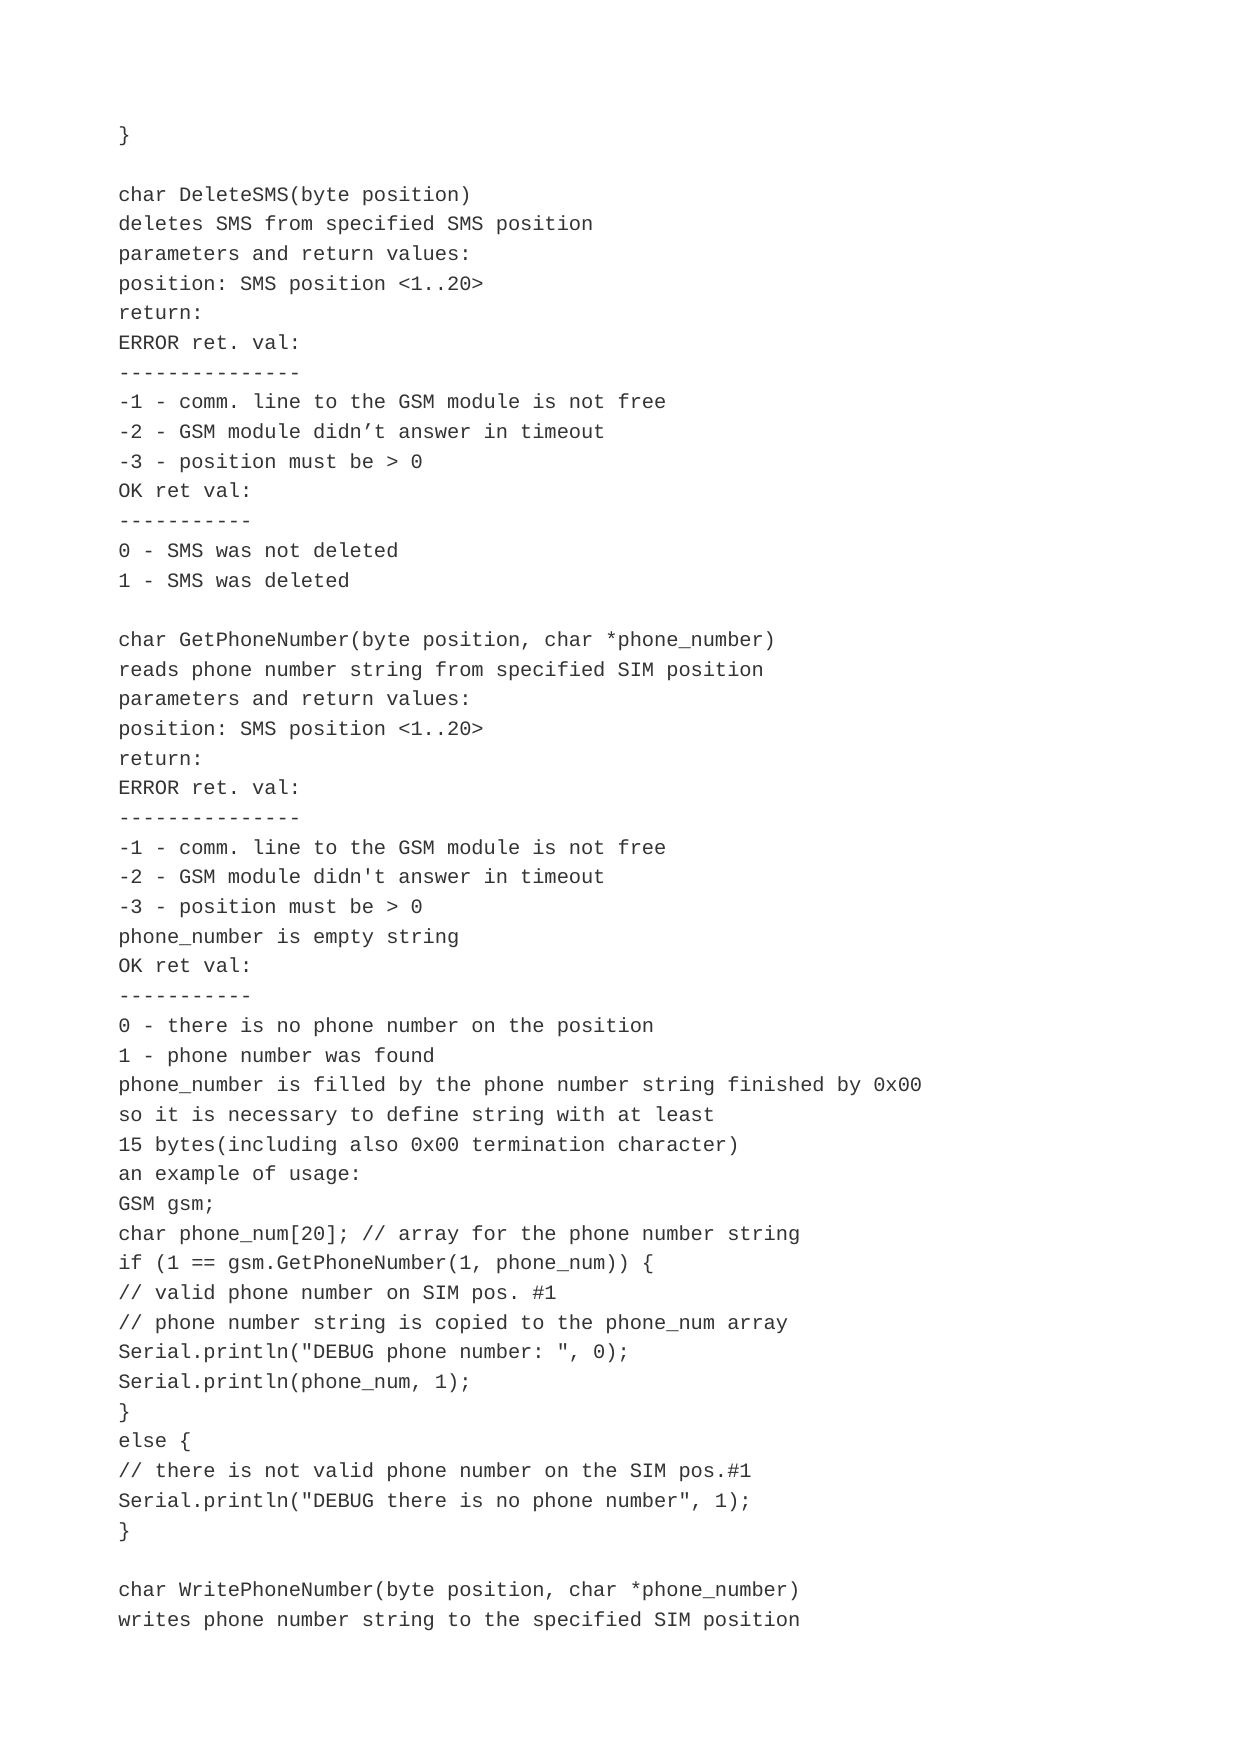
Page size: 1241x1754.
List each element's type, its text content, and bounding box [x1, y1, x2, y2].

text -3 - position must be > 0 [118, 890, 1122, 920]
text phone_number is empty string [118, 920, 1122, 949]
text --------------- [118, 801, 1122, 831]
text -3 - position must be > 0 [118, 445, 1122, 474]
text 1 - SMS was deleted [118, 563, 1122, 593]
text writes phone number string to the specified SIM position [118, 1602, 1122, 1632]
text Serial.println("DEBUG phone number: ", 0); [118, 1335, 1122, 1365]
text if (1 == gsm.GetPhoneNumber(1, phone_num)) { [118, 1246, 1122, 1276]
text } [118, 1395, 1122, 1424]
text --------------- [118, 356, 1122, 385]
text position: SMS position <1..20> [118, 712, 1122, 742]
text Serial.println(phone_num, 1); [118, 1365, 1122, 1395]
text ERROR ret. val: [118, 326, 1122, 356]
text reads phone number string from specified SIM position [118, 652, 1122, 682]
text } [118, 118, 1122, 148]
text GSM gsm; [118, 1187, 1122, 1217]
text ERROR ret. val: [118, 771, 1122, 801]
text else { [118, 1424, 1122, 1454]
text char phone_num[20]; // array for the phone number string [118, 1217, 1122, 1246]
text 15 bytes(including also 0x00 termination character) [118, 1127, 1122, 1157]
text } [118, 1513, 1122, 1543]
text so it is necessary to define string with at least [118, 1098, 1122, 1127]
text deletes SMS from specified SMS position [118, 207, 1122, 237]
text ----------- [118, 979, 1122, 1009]
text 1 - phone number was found [118, 1038, 1122, 1068]
text return: [118, 296, 1122, 326]
text -1 - comm. line to the GSM module is not free [118, 831, 1122, 860]
text // phone number string is copied to the phone_num array [118, 1306, 1122, 1335]
text an example of usage: [118, 1157, 1122, 1187]
text Serial.println("DEBUG there is no phone number", 1); [118, 1484, 1122, 1513]
text char WritePhoneNumber(byte position, char *phone_number) [118, 1573, 1122, 1602]
text // valid phone number on SIM pos. #1 [118, 1276, 1122, 1306]
text char DeleteSMS(byte position) [118, 177, 1122, 207]
text return: [118, 742, 1122, 771]
text 0 - there is no phone number on the position [118, 1009, 1122, 1038]
text parameters and return values: [118, 682, 1122, 712]
text char GetPhoneNumber(byte position, char *phone_number) [118, 623, 1122, 652]
text phone_number is filled by the phone number string finished by 0x00 [118, 1068, 1122, 1098]
text OK ret val: [118, 474, 1122, 504]
text OK ret val: [118, 949, 1122, 979]
text parameters and return values: [118, 237, 1122, 267]
text position: SMS position <1..20> [118, 267, 1122, 296]
text ----------- [118, 504, 1122, 534]
text // there is not valid phone number on the SIM pos.#1 [118, 1454, 1122, 1484]
text -2 - GSM module didn't answer in timeout [118, 860, 1122, 890]
text -2 - GSM module didn’t answer in timeout [118, 415, 1122, 445]
text 0 - SMS was not deleted [118, 534, 1122, 563]
text -1 - comm. line to the GSM module is not free [118, 385, 1122, 415]
